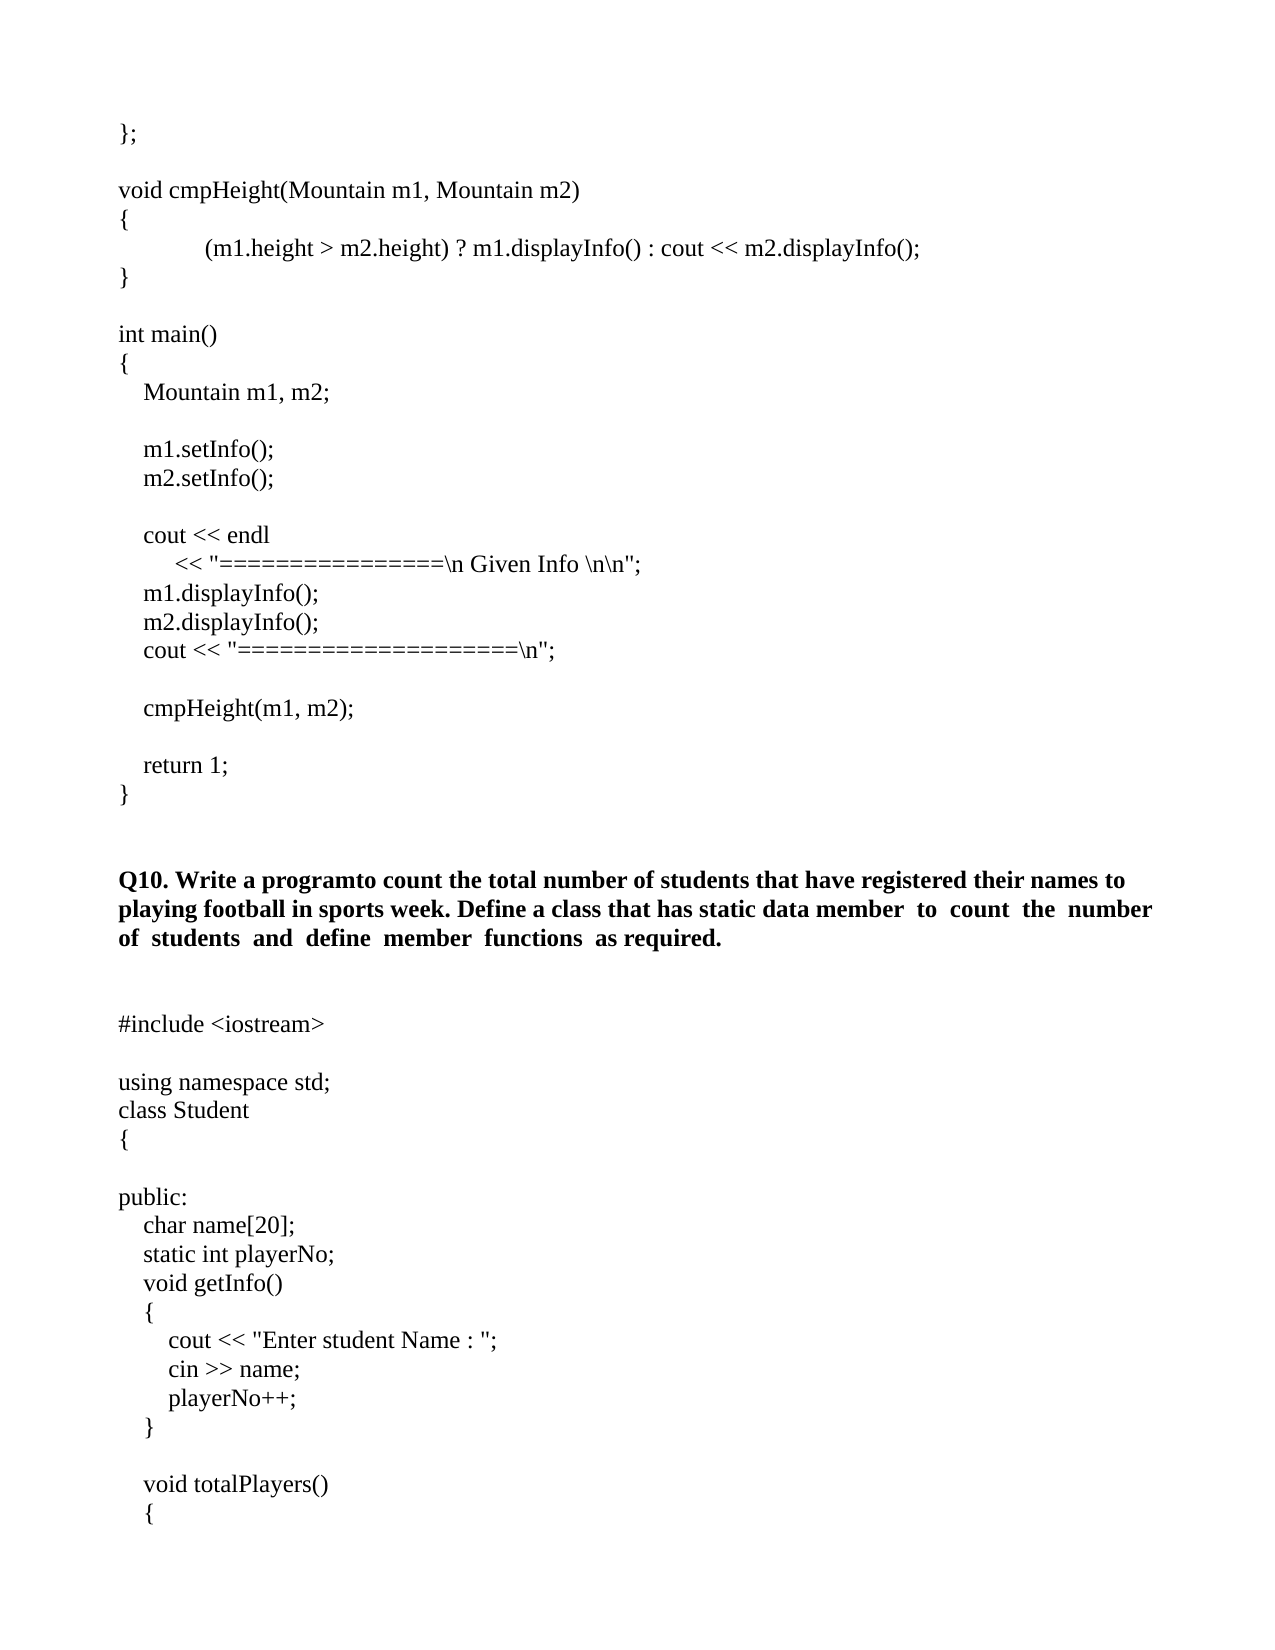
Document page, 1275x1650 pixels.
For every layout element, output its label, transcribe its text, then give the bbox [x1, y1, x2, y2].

text void getInfo() [118, 1268, 1157, 1297]
text (m1.height > m2.height) ? m1.displayInfo() : cout << m2.displayInfo(); [118, 233, 1157, 262]
text cmpHeight(m1, m2); [118, 693, 1157, 722]
text cout << "====================\n"; [118, 636, 1157, 664]
text cout << endl [118, 521, 1157, 549]
text void totalPlayers() [118, 1469, 1157, 1498]
text } [118, 262, 1157, 291]
text public: [118, 1182, 1157, 1211]
text m1.displayInfo(); [118, 578, 1157, 607]
text m2.setInfo(); [118, 463, 1157, 492]
text { [118, 348, 1157, 377]
text Mountain m1, m2; [118, 377, 1157, 406]
text { [118, 1124, 1157, 1153]
text void cmpHeight(Mountain m1, Mountain m2) [118, 176, 1157, 204]
text { [118, 1498, 1157, 1527]
text char name[20]; [118, 1211, 1157, 1239]
text m1.setInfo(); [118, 434, 1157, 463]
text cin >> name; [118, 1354, 1157, 1383]
text } [118, 1412, 1157, 1441]
text m2.displayInfo(); [118, 607, 1157, 636]
text return 1; [118, 751, 1157, 779]
text } [118, 779, 1157, 808]
text playerNo++; [118, 1383, 1157, 1412]
text << "================\n Given Info \n\n"; [118, 549, 1157, 578]
text using namespace std; [118, 1067, 1157, 1096]
text cout << "Enter student Name : "; [118, 1326, 1157, 1354]
text class Student [118, 1096, 1157, 1124]
text { [118, 1297, 1157, 1326]
text int main() [118, 319, 1157, 348]
text #include <iostream> [118, 1009, 1157, 1038]
text }; [118, 118, 1157, 147]
text static int playerNo; [118, 1239, 1157, 1268]
text { [118, 204, 1157, 233]
text Q10. Write a programto count the total number of students that have registered their names to playing football in sports week. Define a class that has static data member to count the number of students and define member functions as required. [118, 866, 1157, 952]
